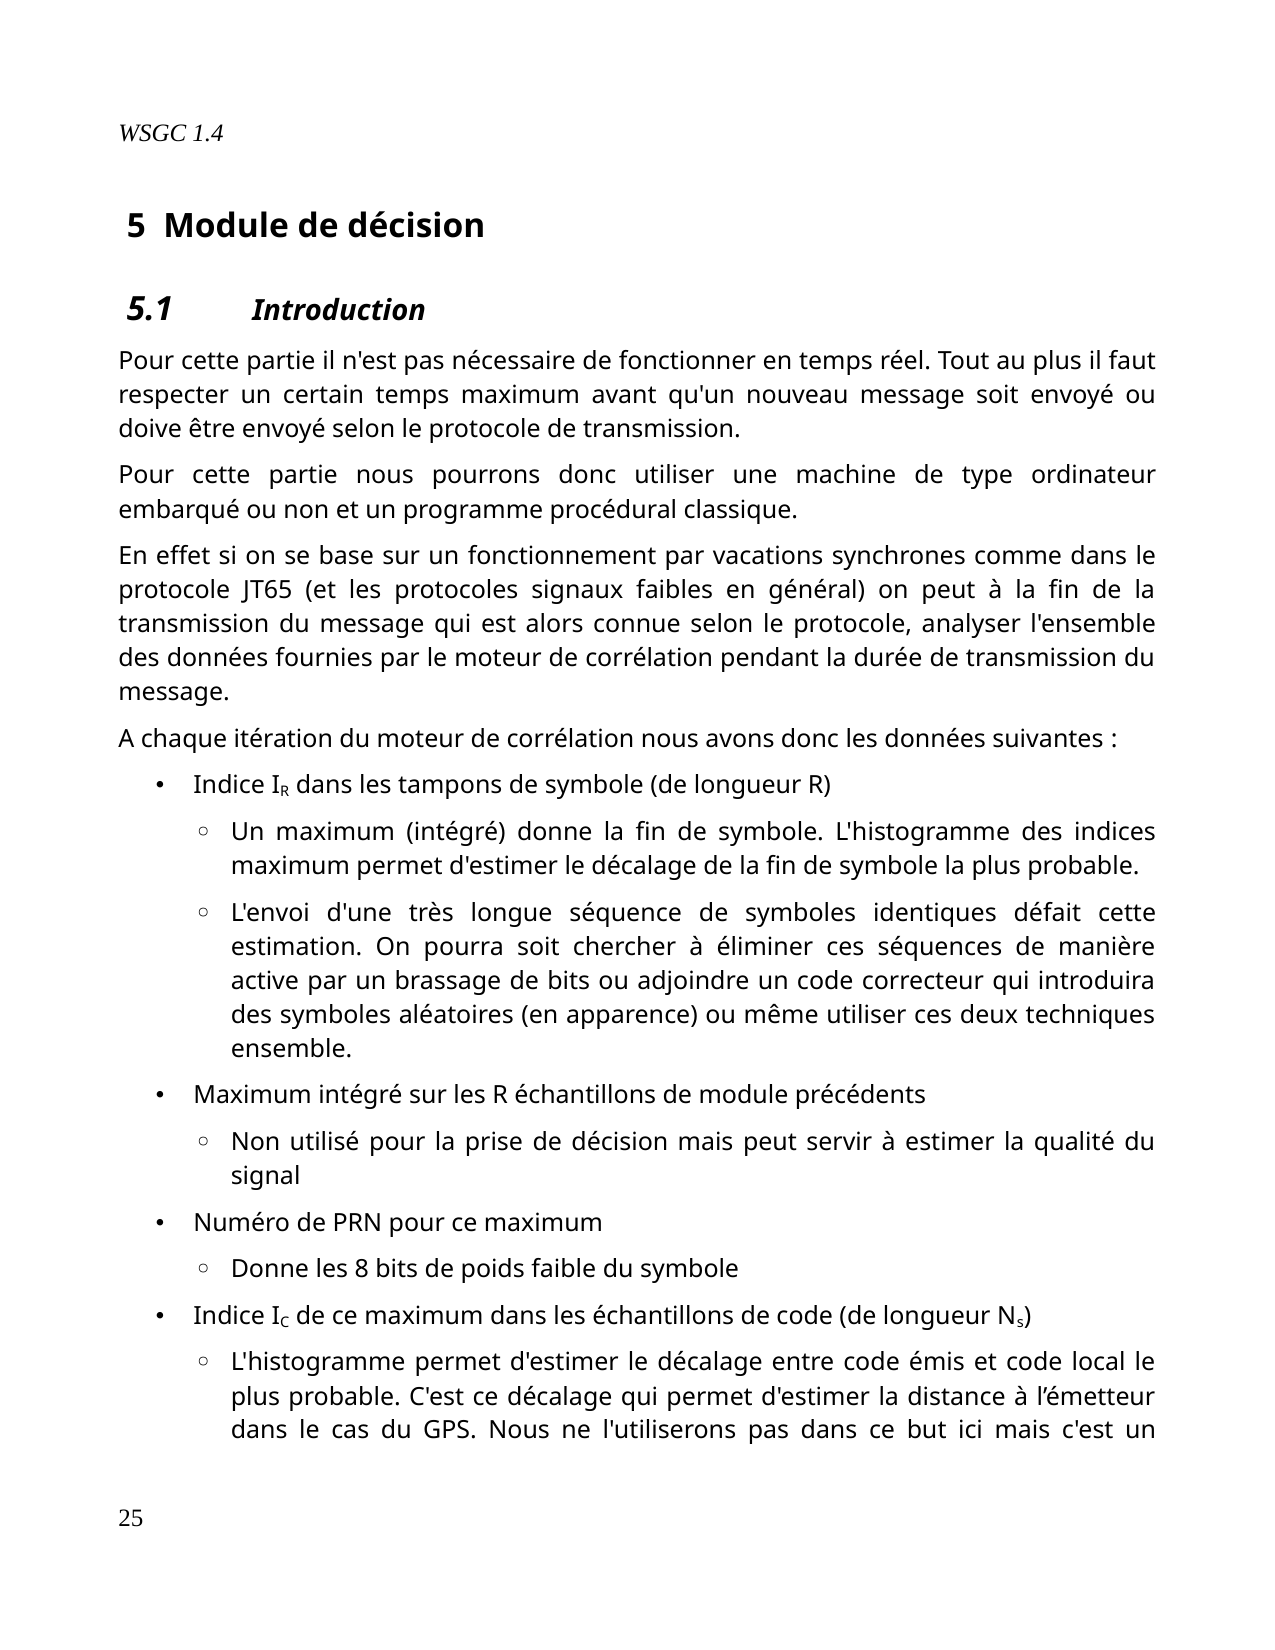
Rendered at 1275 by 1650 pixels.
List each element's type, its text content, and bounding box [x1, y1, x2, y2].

list L'histogramme permet d'estimer le décalage entre code émis et code local le plus probable. C'est ce décalage qui permet d'estimer la distance à l’émetteur dans le cas du GPS. Nous ne l'utiliserons pas dans ce but ici mais c'est un [193, 1344, 1157, 1446]
list Maximum intégré sur les R échantillons de module précédents [156, 1077, 1157, 1111]
subtitle Introduction [118, 284, 1157, 330]
text Pour cette partie il n'est pas nécessaire de fonctionner en temps réel. Tout au plus il faut respecter un certain temps maximum avant qu'un nouveau message soit envoyé ou doive être envoyé selon le protocole de transmission. [118, 342, 1157, 445]
list L'envoi d'une très longue séquence de symboles identiques défait cette estimation. On pourra soit chercher à éliminer ces séquences de manière active par un brassage de bits ou adjoindre un code correcteur qui introduira des symboles aléatoires (en apparence) ou même utiliser ces deux techniques ensemble. [193, 894, 1157, 1065]
text A chaque itération du moteur de corrélation nous avons donc les données suivantes : [118, 721, 1157, 755]
list Donne les 8 bits de poids faible du symbole [193, 1251, 1157, 1285]
list Numéro de PRN pour ce maximum [156, 1204, 1157, 1238]
list Indice IR dans les tampons de symbole (de longueur R) [156, 767, 1157, 801]
list Non utilisé pour la prise de décision mais peut servir à estimer la qualité du signal [193, 1124, 1157, 1192]
text En effet si on se base sur un fonctionnement par vacations synchrones comme dans le protocole JT65 (et les protocoles signaux faibles en général) on peut à la fin de la transmission du message qui est alors connue selon le protocole, analyser l'ensemble des données fournies par le moteur de corrélation pendant la durée de transmission du message. [118, 538, 1157, 708]
list Indice IC de ce maximum dans les échantillons de code (de longueur Ns) [156, 1297, 1157, 1332]
text Pour cette partie nous pourrons donc utiliser une machine de type ordinateur embarqué ou non et un programme procédural classique. [118, 457, 1157, 525]
list Un maximum (intégré) donne la fin de symbole. L'histogramme des indices maximum permet d'estimer le décalage de la fin de symbole la plus probable. [193, 814, 1157, 882]
subtitle Module de décision [118, 201, 1157, 247]
